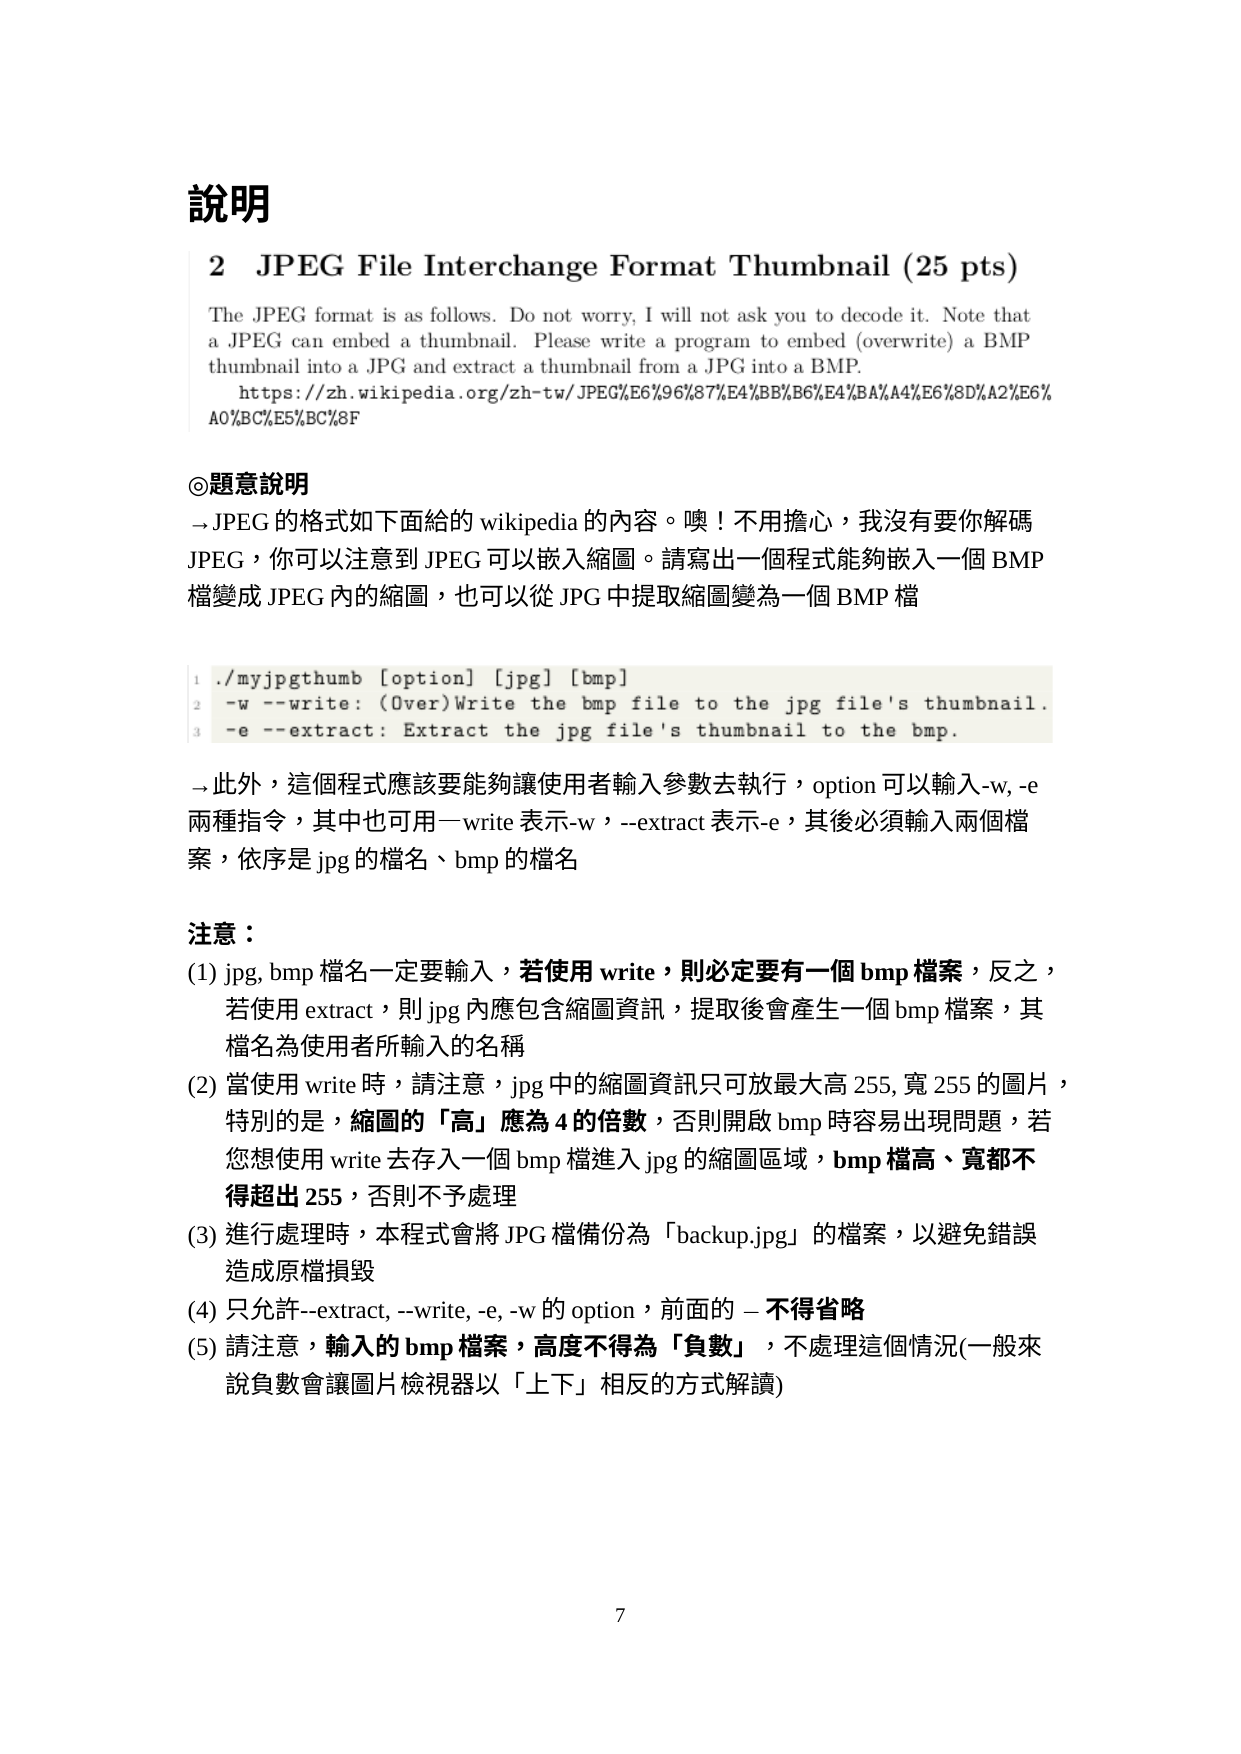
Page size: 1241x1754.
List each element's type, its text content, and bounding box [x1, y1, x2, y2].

text 注意： [187, 914, 1053, 951]
text →此外，這個程式應該要能夠讓使用者輸入參數去執行，option可以輸入-w, -e兩種指令，其中也可用—write表示-w，--extract表示-e，其後必須輸入兩個檔案，依序是jpg的檔名、bmp的檔名 [187, 743, 1053, 876]
list jpg, bmp檔名一定要輸入，若使用 write，則必定要有一個bmp檔案，反之，若使用extract，則jpg內應包含縮圖資訊，提取後會產生一個bmp檔案，其檔名為使用者所輸入的名稱 [187, 951, 1053, 1064]
list 只允許--extract, --write, -e, -w的option，前面的 不得省略 [187, 1289, 1053, 1326]
text 說明 [187, 164, 1053, 239]
text [187, 651, 1053, 665]
picture [188, 251, 1055, 432]
picture [187, 665, 1053, 743]
text ◎題意說明 [187, 239, 1053, 501]
text →JPEG的格式如下面給的wikipedia的內容。噢！不用擔心，我沒有要你解碼JPEG，你可以注意到JPEG可以嵌入縮圖。請寫出一個程式能夠嵌入一個BMP檔變成JPEG內的縮圖，也可以從JPG中提取縮圖變為一個BMP檔 [187, 501, 1053, 614]
list 進行處理時，本程式會將JPG檔備份為「backup.jpg」的檔案，以避免錯誤造成原檔損毀 [187, 1214, 1053, 1289]
list 請注意，輸入的bmp檔案，高度不得為「負數」，不處理這個情況(一般來說負數會讓圖片檢視器以「上下」相反的方式解讀) [187, 1326, 1053, 1401]
list 當使用write時，請注意，jpg中的縮圖資訊只可放最大高255, 寬255的圖片，特別的是，縮圖的「高」應為4的倍數，否則開啟bmp時容易出現問題，若您想使用write去存入一個bmp檔進入jpg的縮圖區域，bmp檔高、寬都不得超出255，否則不予處理 [187, 1064, 1053, 1214]
